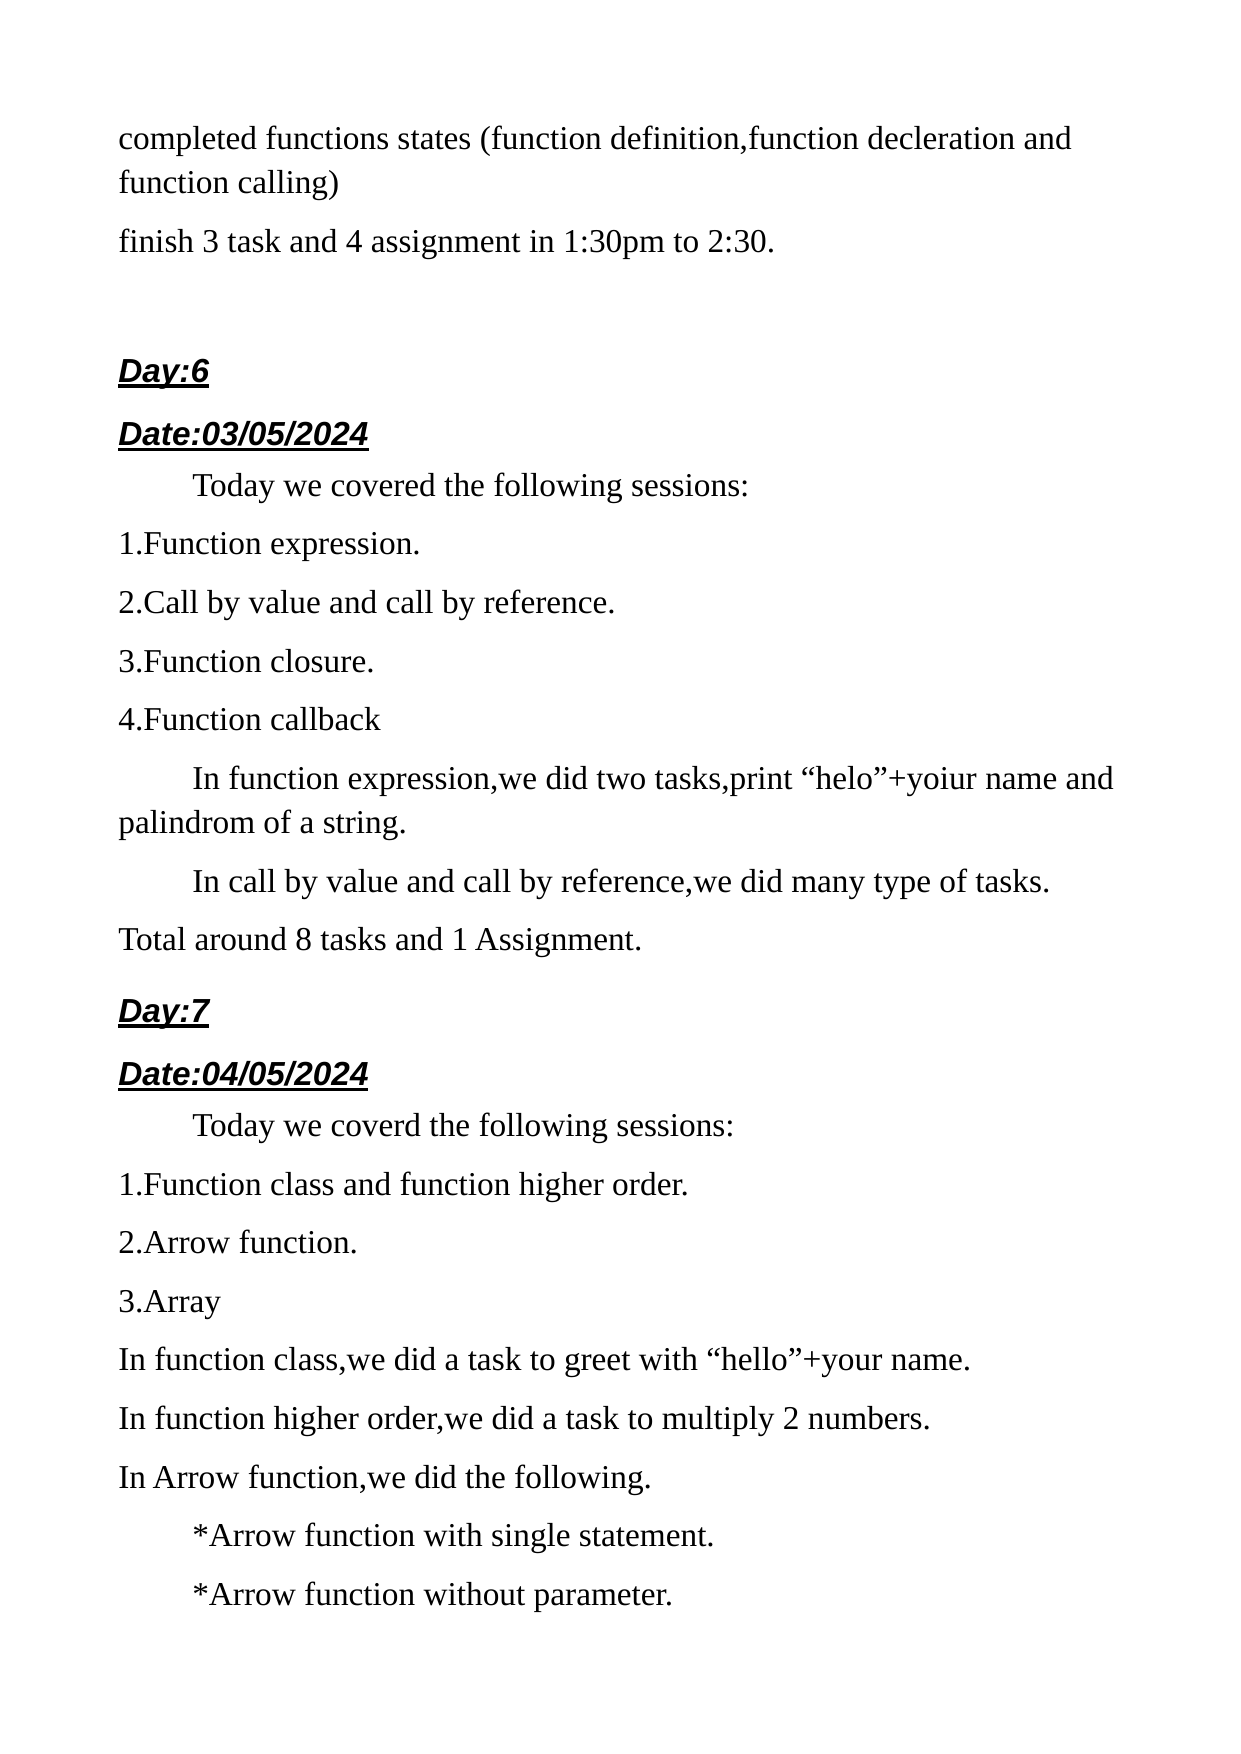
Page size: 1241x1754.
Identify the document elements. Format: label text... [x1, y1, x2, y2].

text *Arrow function without parameter. [118, 1574, 1122, 1613]
text In function class,we did a task to greet with “hello”+your name. [118, 1340, 1122, 1378]
text *Arrow function with single statement. [118, 1516, 1122, 1554]
text 3.Array [118, 1281, 1122, 1319]
subtitle Date:04/05/2024 [118, 1054, 1122, 1093]
text In Arrow function,we did the following. [118, 1457, 1122, 1495]
text In function higher order,we did a task to multiply 2 numbers. [118, 1398, 1122, 1437]
text Today we coverd the following sessions: [118, 1105, 1122, 1143]
text 3.Function closure. [118, 641, 1122, 679]
subtitle Day:6 [118, 351, 1122, 389]
text finish 3 task and 4 assignment in 1:30pm to 2:30. [118, 221, 1122, 259]
text 1.Function class and function higher order. [118, 1164, 1122, 1202]
text 2.Call by value and call by reference. [118, 582, 1122, 621]
text 2.Arrow function. [118, 1222, 1122, 1261]
text 1.Function expression. [118, 524, 1122, 562]
text Today we covered the following sessions: [118, 465, 1122, 503]
text 4.Function callback [118, 699, 1122, 738]
subtitle Date:03/05/2024 [118, 414, 1122, 452]
text In function expression,we did two tasks,print “helo”+yoiur name and palindrom of a string. [118, 758, 1122, 841]
text In call by value and call by reference,we did many type of tasks. [118, 861, 1122, 899]
text completed functions states (function definition,function decleration and function calling) [118, 118, 1122, 201]
subtitle Day:7 [118, 991, 1122, 1029]
text Total around 8 tasks and 1 Assignment. [118, 919, 1122, 958]
